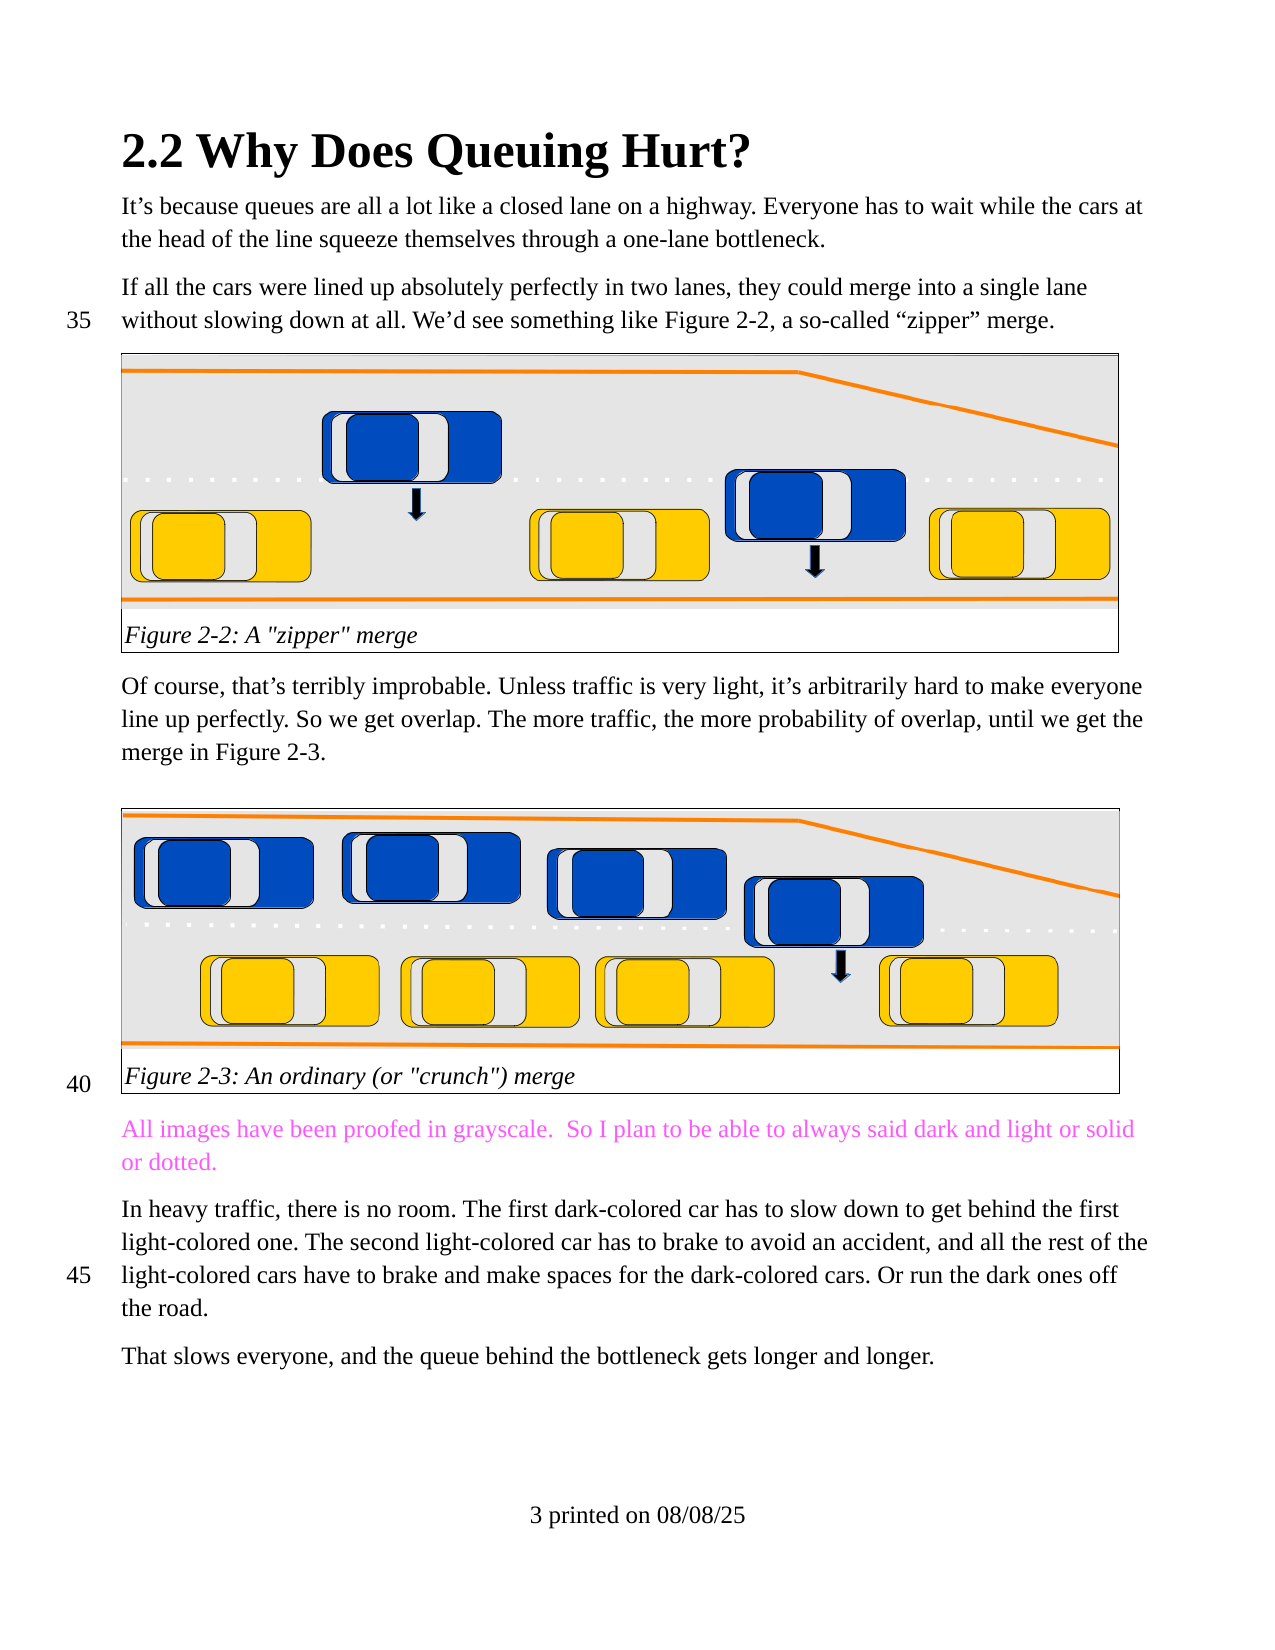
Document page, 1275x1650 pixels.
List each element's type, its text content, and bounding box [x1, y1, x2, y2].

text Figure 2-3: An ordinary (or "crunch") merge [124, 1049, 1116, 1090]
text It’s because queues are all a lot like a closed lane on a highway. Everyone has to wait while the cars at the head of the line squeeze themselves through a one-lane bottleneck. [121, 191, 1154, 253]
text In heavy traffic, there is no room. The first dark-colored car has to slow down to get behind the first light-colored one. The second light-colored car has to brake to avoid an accident, and all the rest of the light-colored cars have to brake and make spaces for the dark-colored cars. Or run the dark ones off the road. [121, 1194, 1154, 1322]
text Of course, that’s terribly improbable. Unless traffic is very light, it’s arbitrarily hard to make everyone line up perfectly. So we get overlap. The more traffic, the more probability of overlap, until we get the merge in Figure 2-3. [121, 671, 1154, 766]
picture [121, 811, 1120, 1049]
subtitle 2.2 Why Does Queuing Hurt? [121, 121, 1154, 179]
text Figure 2-2: A "zipper" merge [124, 609, 1115, 649]
text All images have been proofed in grayscale. So I plan to be able to always said dark and light or solid or dotted. [121, 1114, 1154, 1176]
text If all the cars were lined up absolutely perfectly in two lanes, they could merge into a single lane without slowing down at all. We’d see something like Figure 2-2, a so-called “zipper” merge. [121, 272, 1154, 333]
text That slows everyone, and the queue behind the bottleneck gets longer and longer. [121, 1341, 1154, 1370]
picture [121, 355, 1118, 609]
